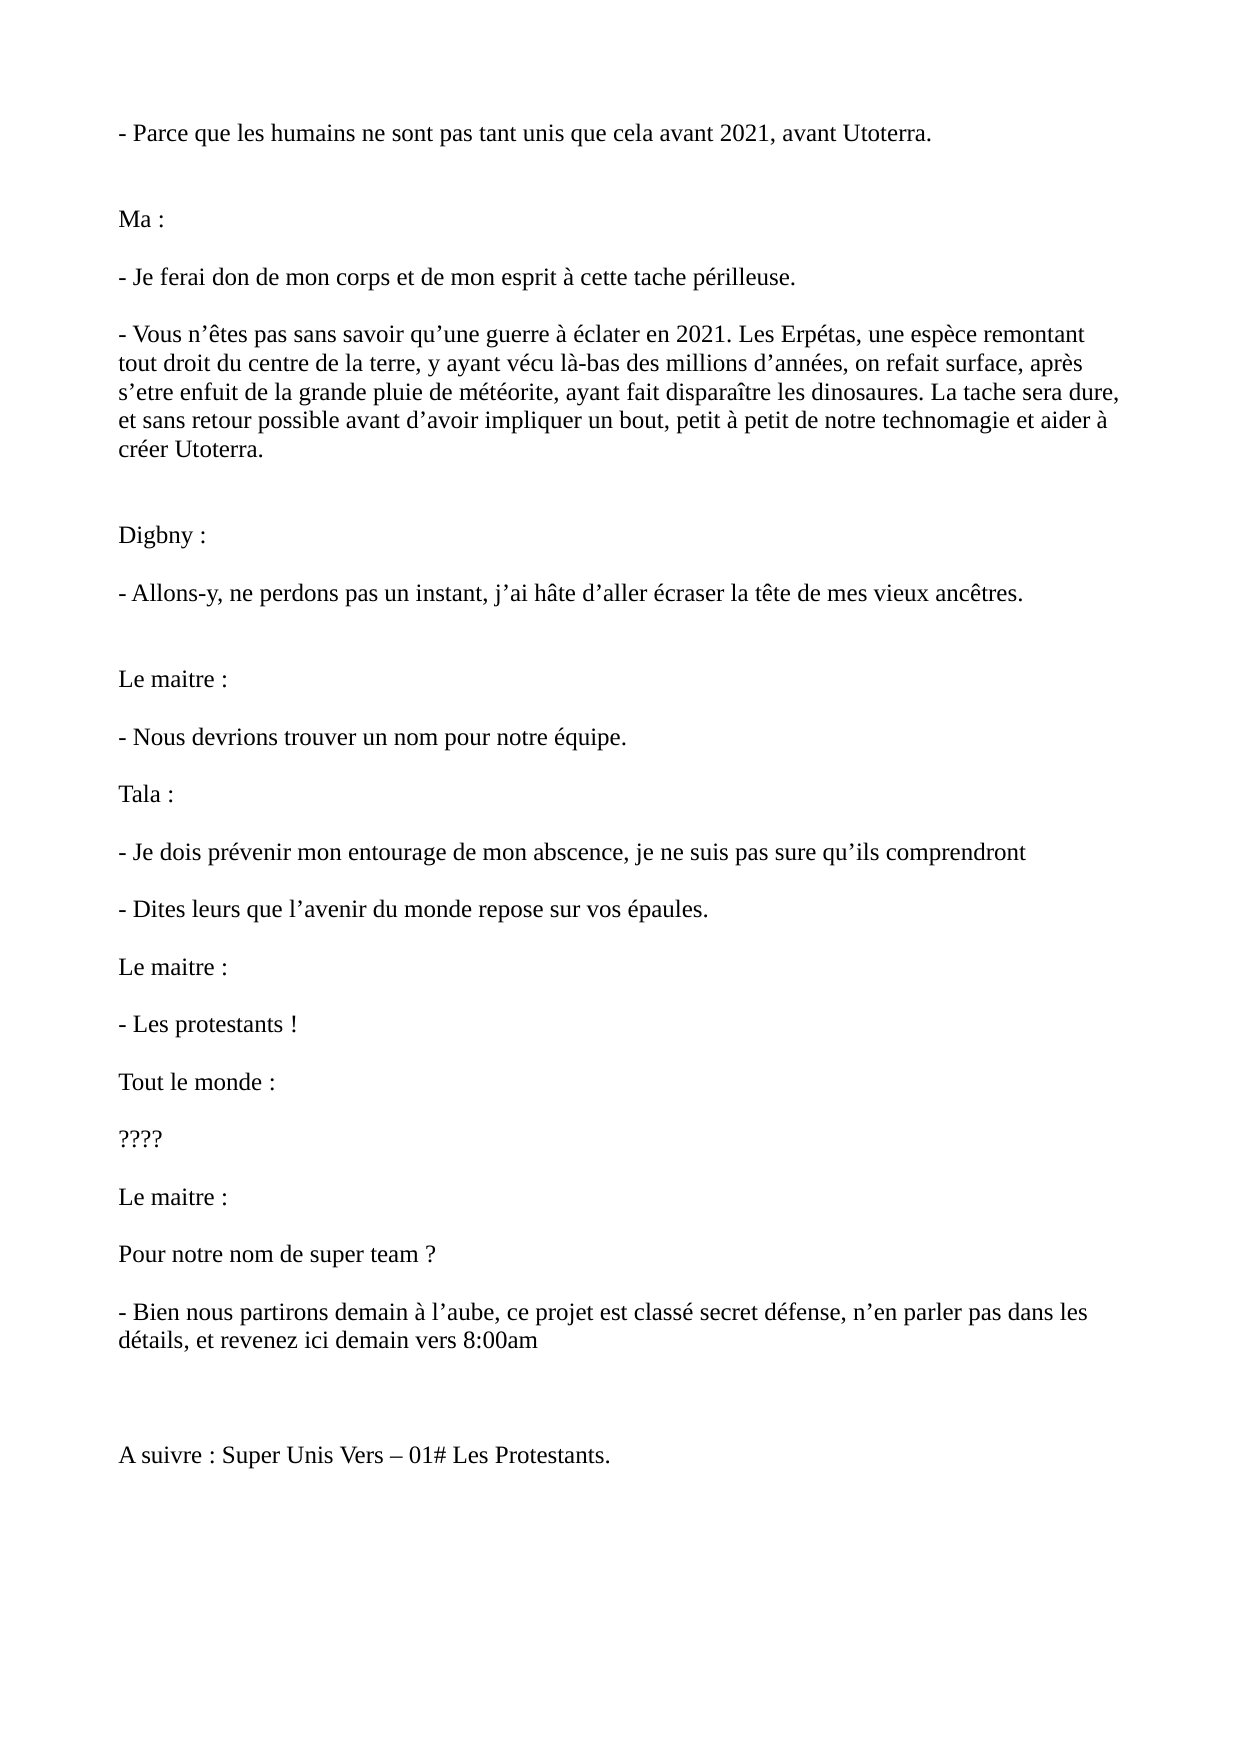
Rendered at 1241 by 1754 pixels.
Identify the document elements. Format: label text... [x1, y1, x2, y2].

text Le maitre : [118, 1182, 1122, 1211]
text Digbny : [118, 521, 1122, 549]
text - Je dois prévenir mon entourage de mon abscence, je ne suis pas sure qu’ils comprendront [118, 837, 1122, 866]
text - Les protestants ! [118, 1009, 1122, 1038]
text Ma : [118, 204, 1122, 233]
text - Parce que les humains ne sont pas tant unis que cela avant 2021, avant Utoterra. [118, 118, 1122, 147]
text Le maitre : [118, 952, 1122, 981]
text - Dites leurs que l’avenir du monde repose sur vos épaules. [118, 894, 1122, 923]
text ???? [118, 1124, 1122, 1153]
text Le maitre : [118, 664, 1122, 693]
text Tala : [118, 779, 1122, 808]
text A suivre : Super Unis Vers – 01# Les Protestants. [118, 1441, 1122, 1469]
text - Je ferai don de mon corps et de mon esprit à cette tache périlleuse. [118, 262, 1122, 291]
text Pour notre nom de super team ? [118, 1239, 1122, 1268]
text - Nous devrions trouver un nom pour notre équipe. [118, 722, 1122, 751]
text - Allons-y, ne perdons pas un instant, j’ai hâte d’aller écraser la tête de mes vieux ancêtres. [118, 578, 1122, 607]
text - Bien nous partirons demain à l’aube, ce projet est classé secret défense, n’en parler pas dans les détails, et revenez ici demain vers 8:00am [118, 1297, 1122, 1354]
text Tout le monde : [118, 1067, 1122, 1096]
text - Vous n’êtes pas sans savoir qu’une guerre à éclater en 2021. Les Erpétas, une espèce remontant tout droit du centre de la terre, y ayant vécu là-bas des millions d’années, on refait surface, après s’etre enfuit de la grande pluie de météorite, ayant fait disparaître les dinosaures. La tache sera dure, et sans retour possible avant d’avoir impliquer un bout, petit à petit de notre technomagie et aider à créer Utoterra. [118, 319, 1122, 463]
